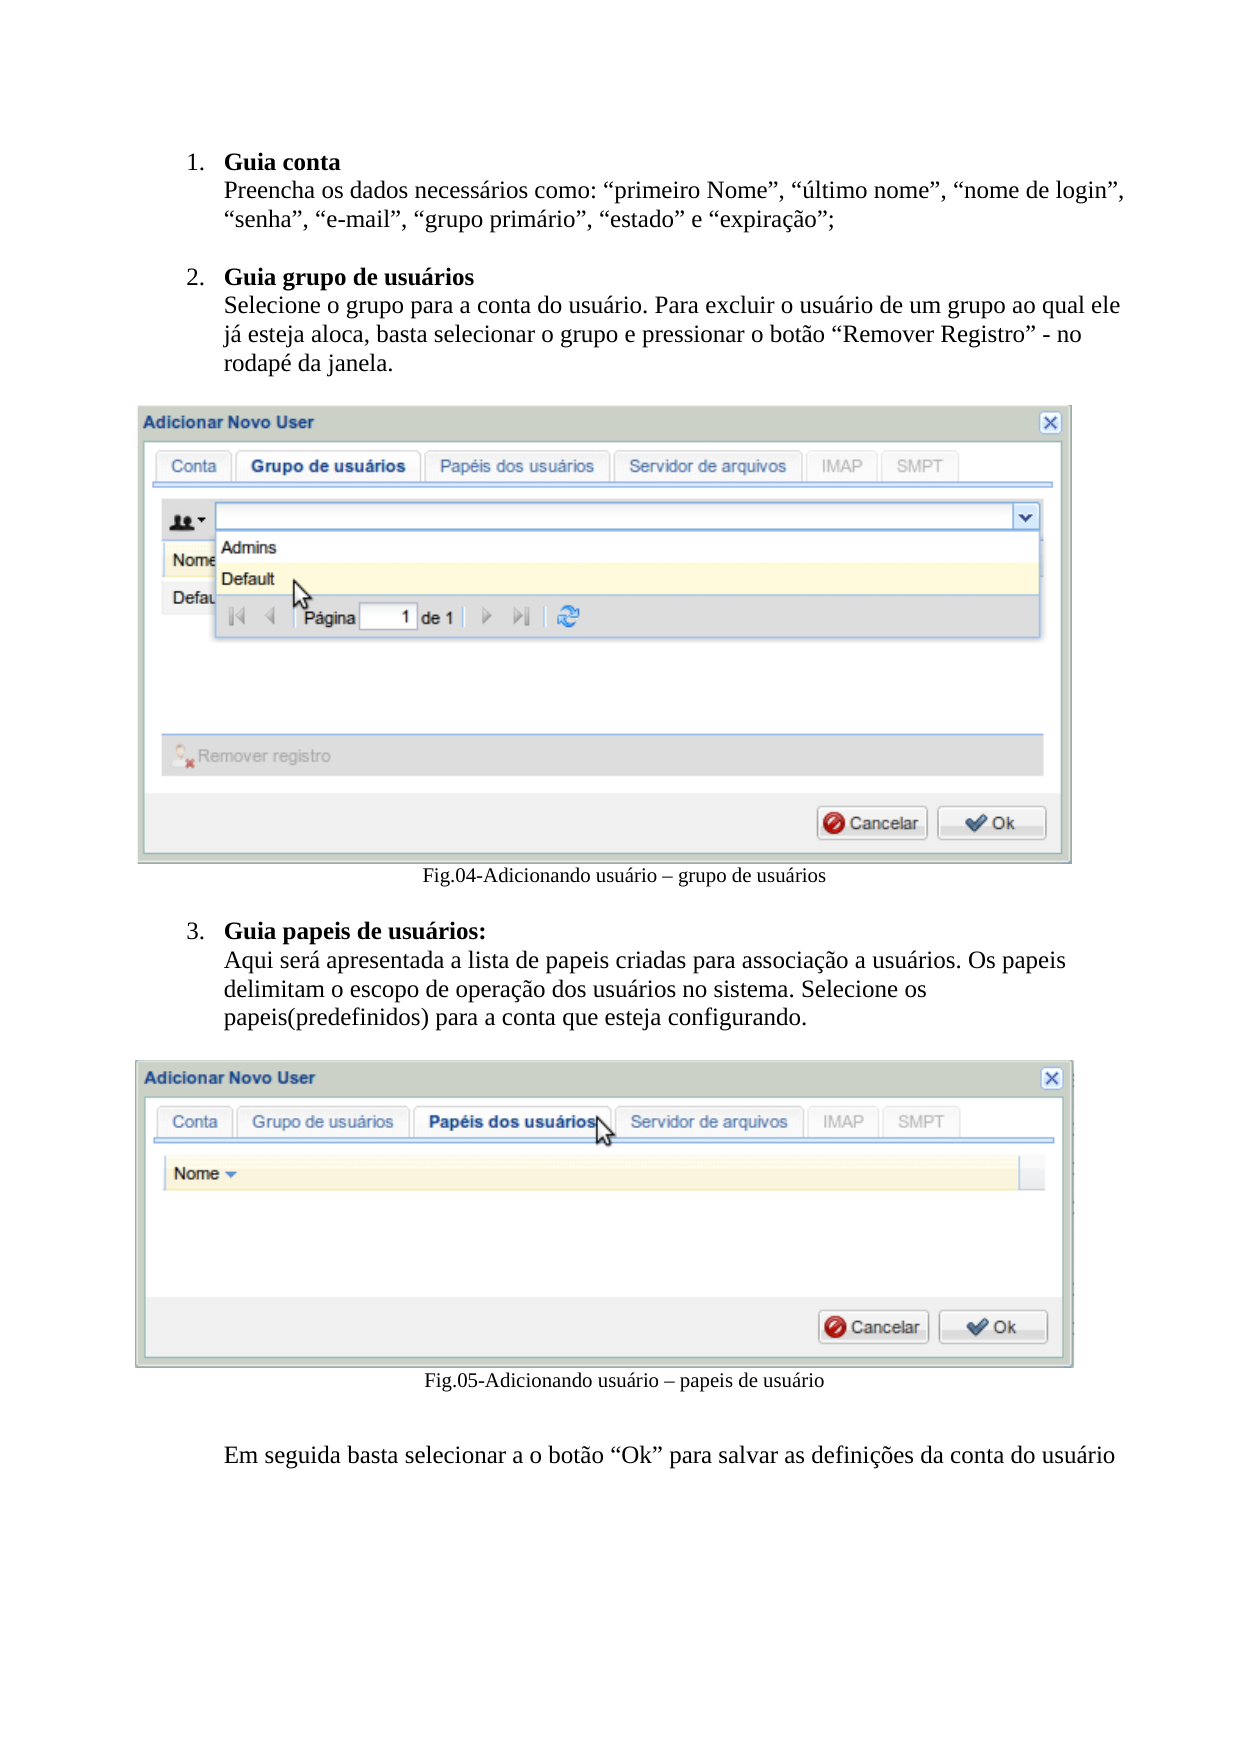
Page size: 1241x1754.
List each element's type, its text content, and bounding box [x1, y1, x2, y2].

list Guia conta [186, 147, 1136, 176]
list Aqui será apresentada a lista de papeis criadas para associação a usuários. Os papeis delimitam o escopo de operação dos usuários no sistema. Selecione os papeis(predefinidos) para a conta que esteja configurando. [186, 945, 1136, 1031]
picture [135, 1060, 1075, 1368]
list Selecione o grupo para a conta do usuário. Para excluir o usuário de um grupo ao qual ele já esteja aloca, basta selecionar o grupo e pressionar o botão “Remover Registro” - no rodapé da janela. [186, 291, 1136, 377]
list Em seguida basta selecionar a o botão “Ok” para salvar as definições da conta do usuário [186, 1440, 1136, 1469]
list Fig.04-Adicionando usuário – grupo de usuários [75, 406, 1136, 887]
list Guia papeis de usuários: [186, 916, 1136, 945]
list Guia grupo de usuários [186, 262, 1136, 291]
picture [137, 405, 1072, 864]
list Preencha os dados necessários como: “primeiro Nome”, “último nome”, “nome de login”, “senha”, “e-mail”, “grupo primário”, “estado” e “expiração”; [186, 176, 1136, 233]
list Fig.05-Adicionando usuário – papeis de usuário [75, 1060, 1136, 1392]
